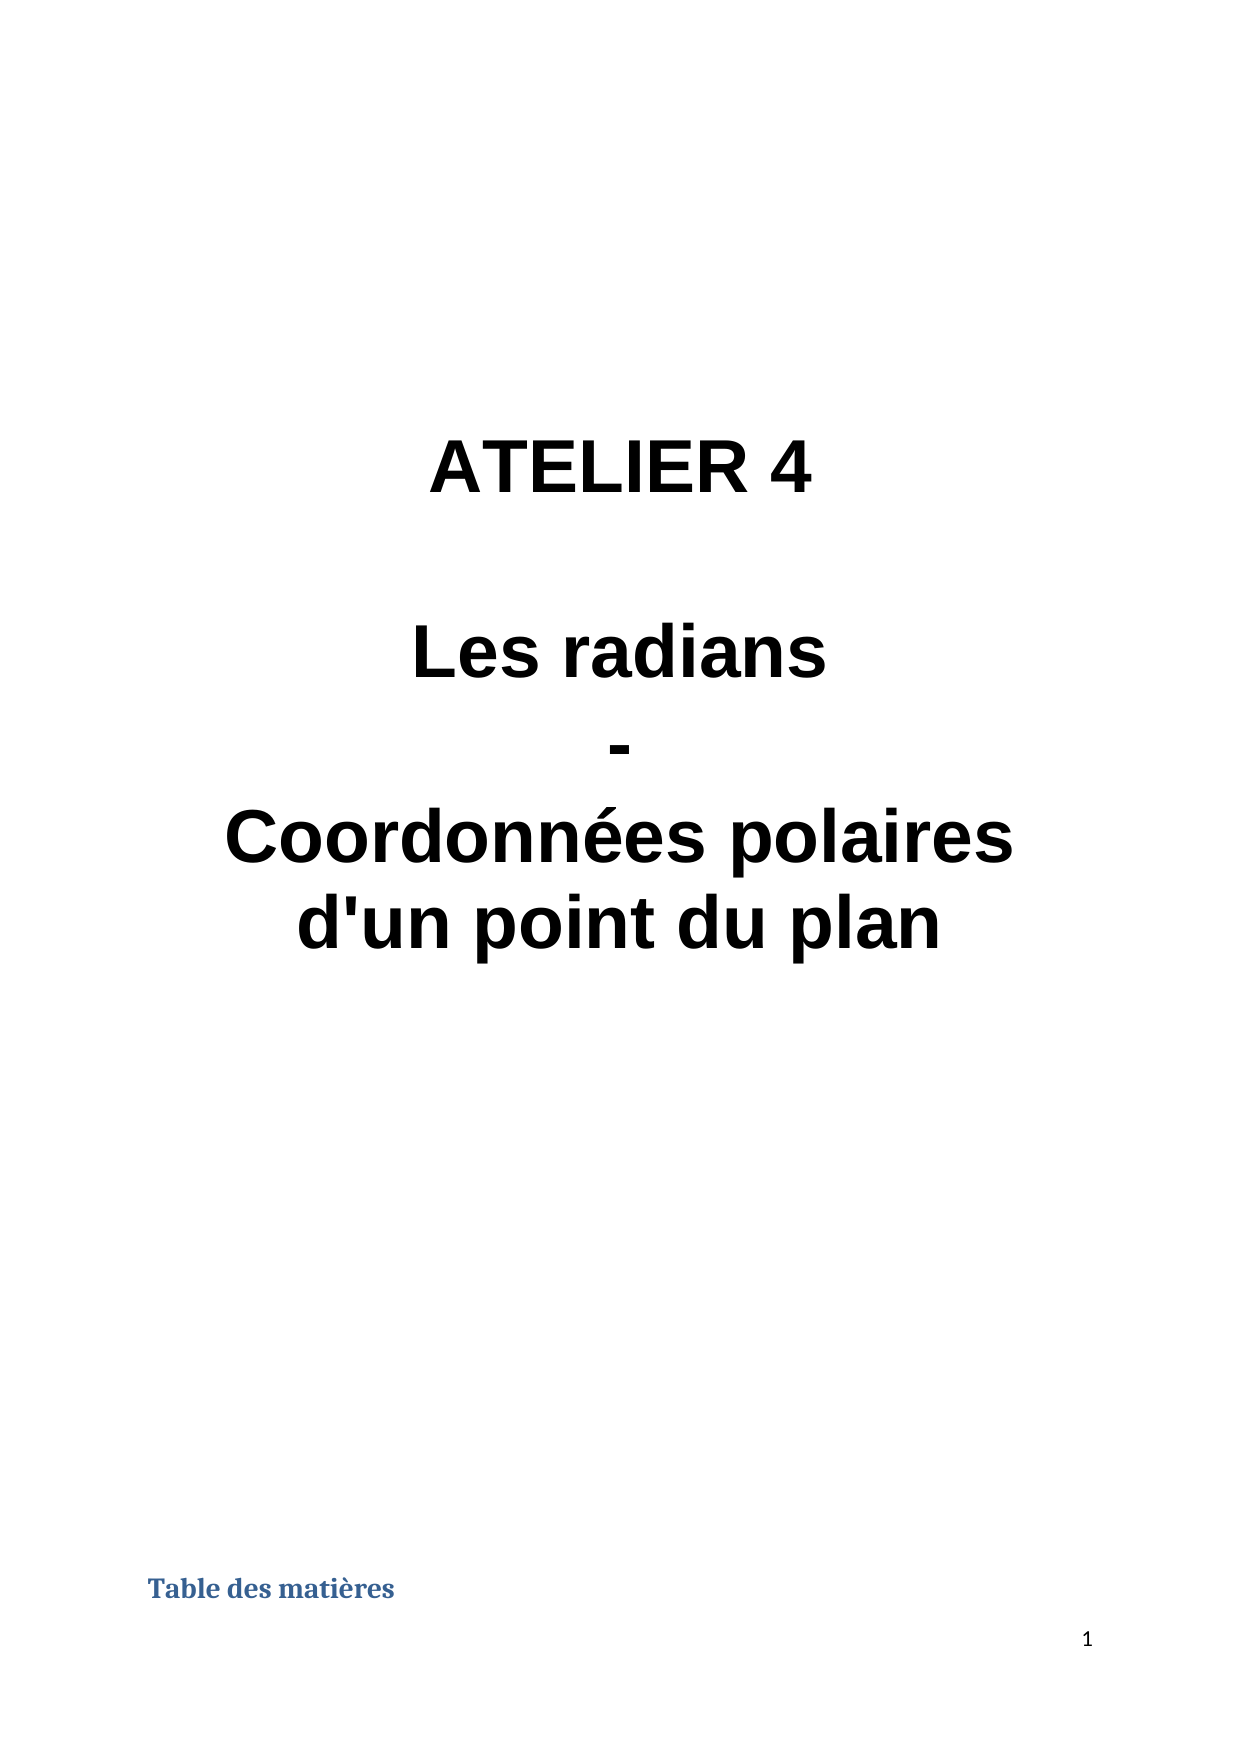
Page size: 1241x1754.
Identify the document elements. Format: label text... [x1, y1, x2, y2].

text ATELIER 4 [148, 422, 1093, 508]
text - [148, 699, 1093, 786]
text Coordonnées polaires d'un point du plan [148, 792, 1093, 964]
text Table des matières [148, 1573, 1093, 1606]
text Les radians [148, 607, 1093, 693]
